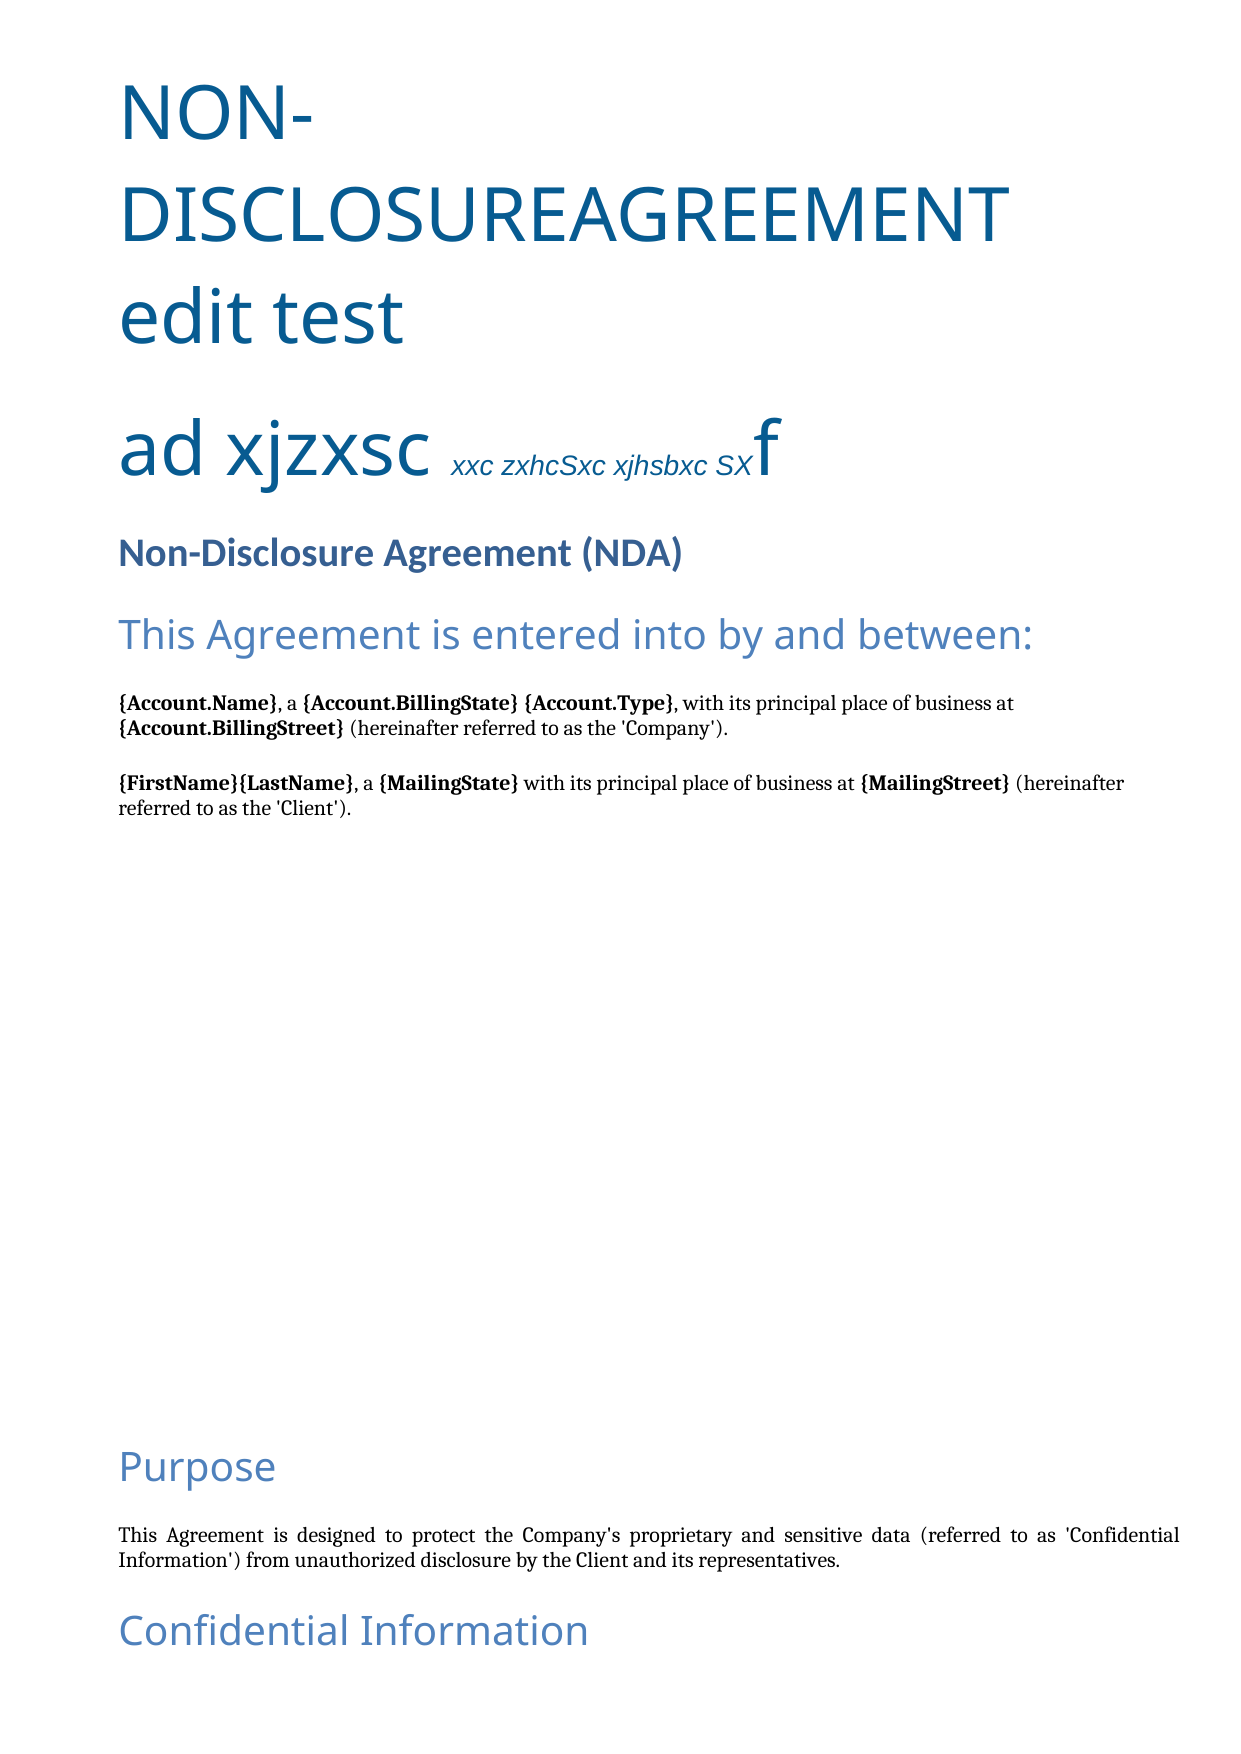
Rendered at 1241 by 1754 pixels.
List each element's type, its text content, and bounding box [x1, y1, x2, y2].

text {FirstName}{LastName}, a {MailingState} with its principal place of business at {MailingStreet} (hereinafter referred to as the 'Client'). [118, 771, 1181, 821]
text NON-DISCLOSUREAGREEMENT edit test [118, 59, 1181, 366]
text {Account.Name}, a {Account.BillingState} {Account.Type}, with its principal place of business at {Account.BillingStreet} (hereinafter referred to as the 'Company'). [118, 691, 1181, 741]
text This Agreement is designed to protect the Company's proprietary and sensitive data (referred to as 'Confidential Information') from unauthorized disclosure by the Client and its representatives. [118, 1522, 1181, 1573]
text Purpose [118, 1438, 1181, 1493]
text Confidential Information [118, 1602, 1181, 1658]
text This Agreement is entered into by and between: [118, 606, 1181, 661]
text Non-Disclosure Agreement (NDA) [118, 527, 1181, 576]
text ad xjzxsc xxc zxhcSxc xjhsbxc SXf [118, 395, 1181, 497]
